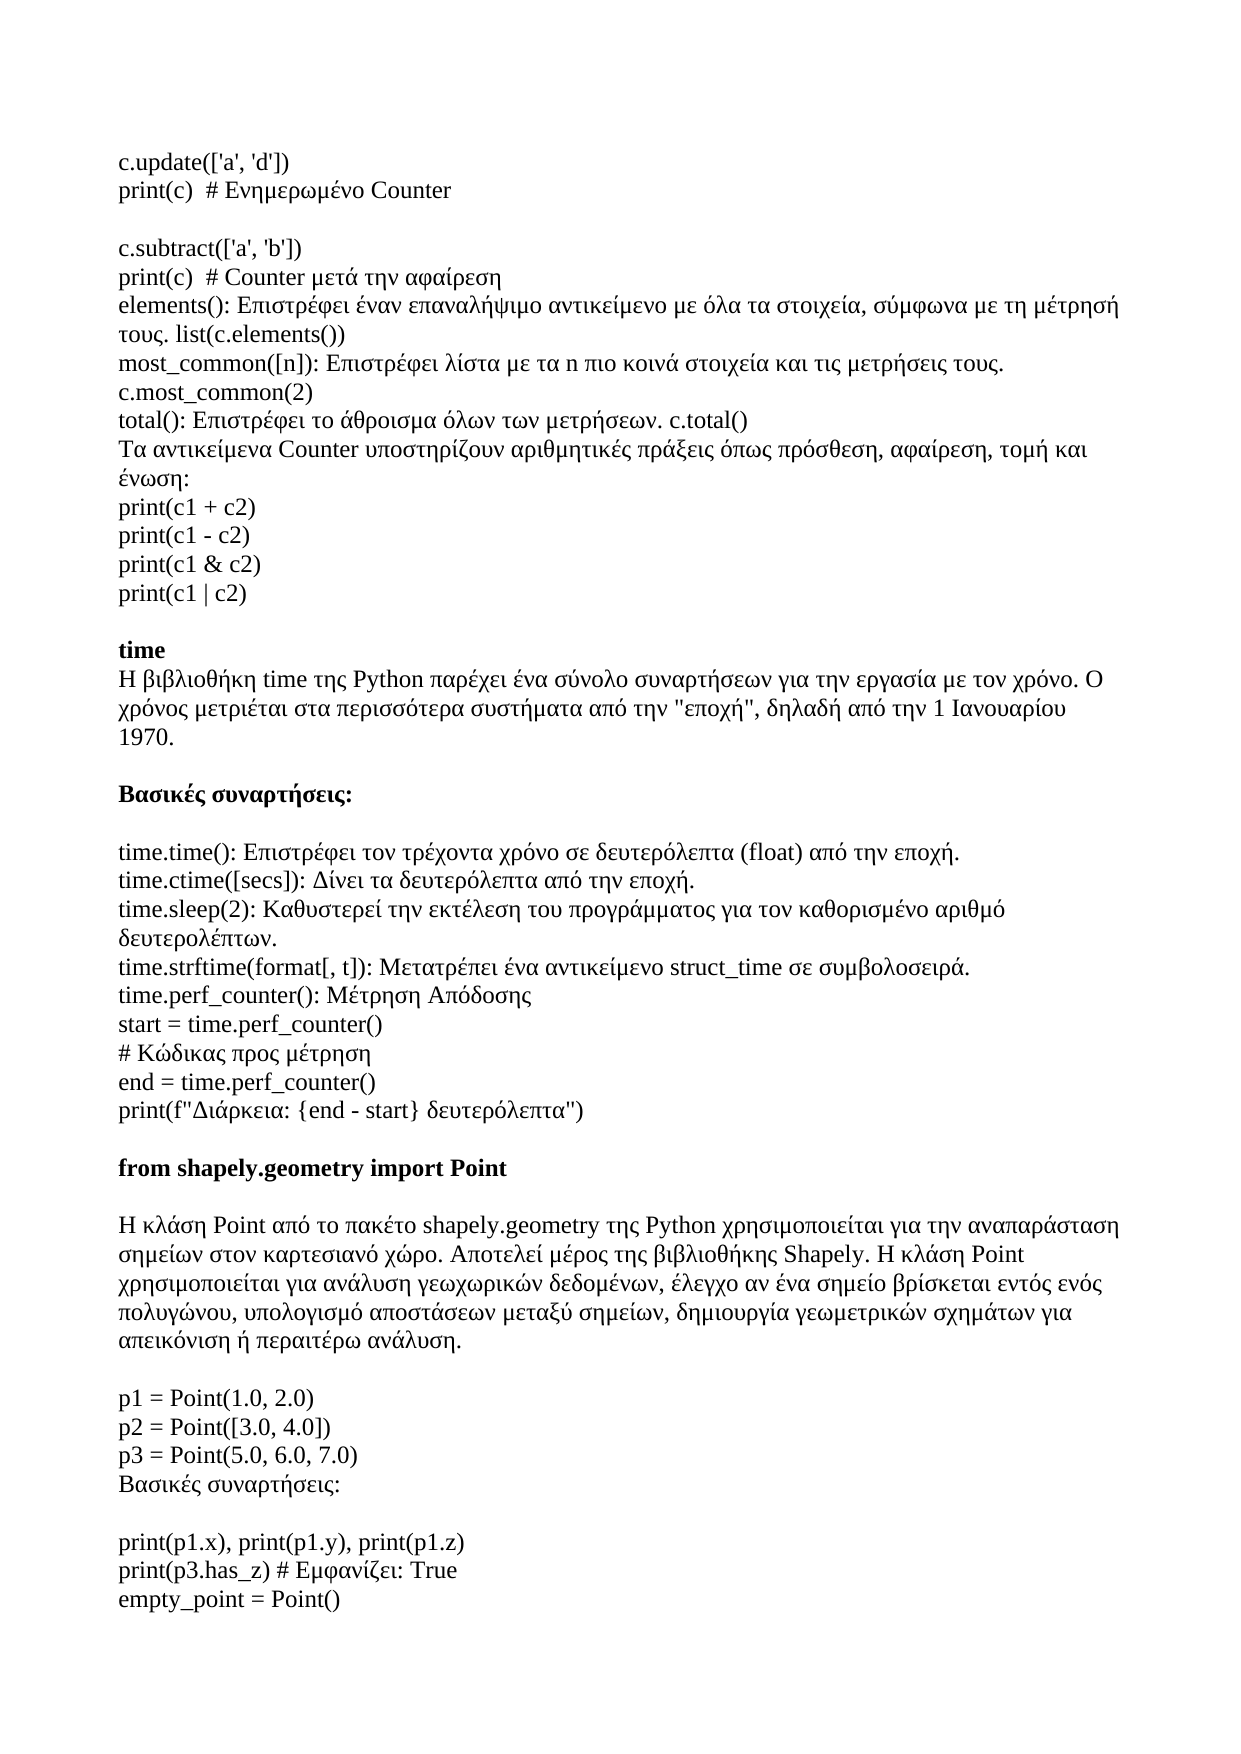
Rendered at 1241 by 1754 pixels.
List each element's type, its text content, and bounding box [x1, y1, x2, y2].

text time.strftime(format[, t]): Μετατρέπει ένα αντικείμενο struct_time σε συμβολοσειρά. [118, 952, 1122, 981]
text time [118, 636, 1122, 664]
text print(c1 - c2) [118, 521, 1122, 549]
text elements(): Επιστρέφει έναν επαναλήψιμο αντικείμενο με όλα τα στοιχεία, σύμφωνα με τη μέτρησή τους. list(c.elements()) [118, 291, 1122, 348]
text Βασικές συναρτήσεις: [118, 779, 1122, 808]
text c.update(['a', 'd']) [118, 147, 1122, 176]
text time.time(): Επιστρέφει τον τρέχοντα χρόνο σε δευτερόλεπτα (float) από την εποχή. [118, 837, 1122, 866]
text time.sleep(2): Καθυστερεί την εκτέλεση του προγράμματος για τον καθορισμένο αριθμό δευτερολέπτων. [118, 894, 1122, 952]
text Η κλάση Point από το πακέτο shapely.geometry της Python χρησιμοποιείται για την αναπαράσταση σημείων στον καρτεσιανό χώρο. Αποτελεί μέρος της βιβλιοθήκης Shapely. Η κλάση Point χρησιμοποιείται για ανάλυση γεωχωρικών δεδομένων, έλεγχο αν ένα σημείο βρίσκεται εντός ενός πολυγώνου, υπολογισμό αποστάσεων μεταξύ σημείων, δημιουργία γεωμετρικών σχημάτων για απεικόνιση ή περαιτέρω ανάλυση. [118, 1211, 1122, 1354]
text most_common([n]): Επιστρέφει λίστα με τα n πιο κοινά στοιχεία και τις μετρήσεις τους. c.most_common(2) [118, 348, 1122, 406]
text time.perf_counter(): Μέτρηση Απόδοσης [118, 981, 1122, 1009]
text empty_point = Point() [118, 1584, 1122, 1613]
text p2 = Point([3.0, 4.0]) [118, 1412, 1122, 1441]
text p1 = Point(1.0, 2.0) [118, 1383, 1122, 1412]
text time.ctime([secs]): Δίνει τα δευτερόλεπτα από την εποχή. [118, 866, 1122, 894]
text end = time.perf_counter() [118, 1067, 1122, 1096]
text print(c1 & c2) [118, 549, 1122, 578]
text from shapely.geometry import Point [118, 1153, 1122, 1182]
text print(p1.x), print(p1.y), print(p1.z) [118, 1527, 1122, 1556]
text print(c) # Ενημερωμένο Counter [118, 176, 1122, 204]
text Βασικές συναρτήσεις: [118, 1469, 1122, 1498]
text print(c1 | c2) [118, 578, 1122, 607]
text start = time.perf_counter() [118, 1009, 1122, 1038]
text print(f"Διάρκεια: {end - start} δευτερόλεπτα") [118, 1096, 1122, 1124]
text Τα αντικείμενα Counter υποστηρίζουν αριθμητικές πράξεις όπως πρόσθεση, αφαίρεση, τομή και ένωση: [118, 434, 1122, 492]
text p3 = Point(5.0, 6.0, 7.0) [118, 1441, 1122, 1469]
text c.subtract(['a', 'b']) [118, 233, 1122, 262]
text # Κώδικας προς μέτρηση [118, 1038, 1122, 1067]
text total(): Επιστρέφει το άθροισμα όλων των μετρήσεων. c.total() [118, 406, 1122, 434]
text print(c) # Counter μετά την αφαίρεση [118, 262, 1122, 291]
text Η βιβλιοθήκη time της Python παρέχει ένα σύνολο συναρτήσεων για την εργασία με τον χρόνο. Ο χρόνος μετριέται στα περισσότερα συστήματα από την "εποχή", δηλαδή από την 1 Ιανουαρίου 1970. [118, 664, 1122, 751]
text print(p3.has_z) # Εμφανίζει: True [118, 1556, 1122, 1584]
text print(c1 + c2) [118, 492, 1122, 521]
